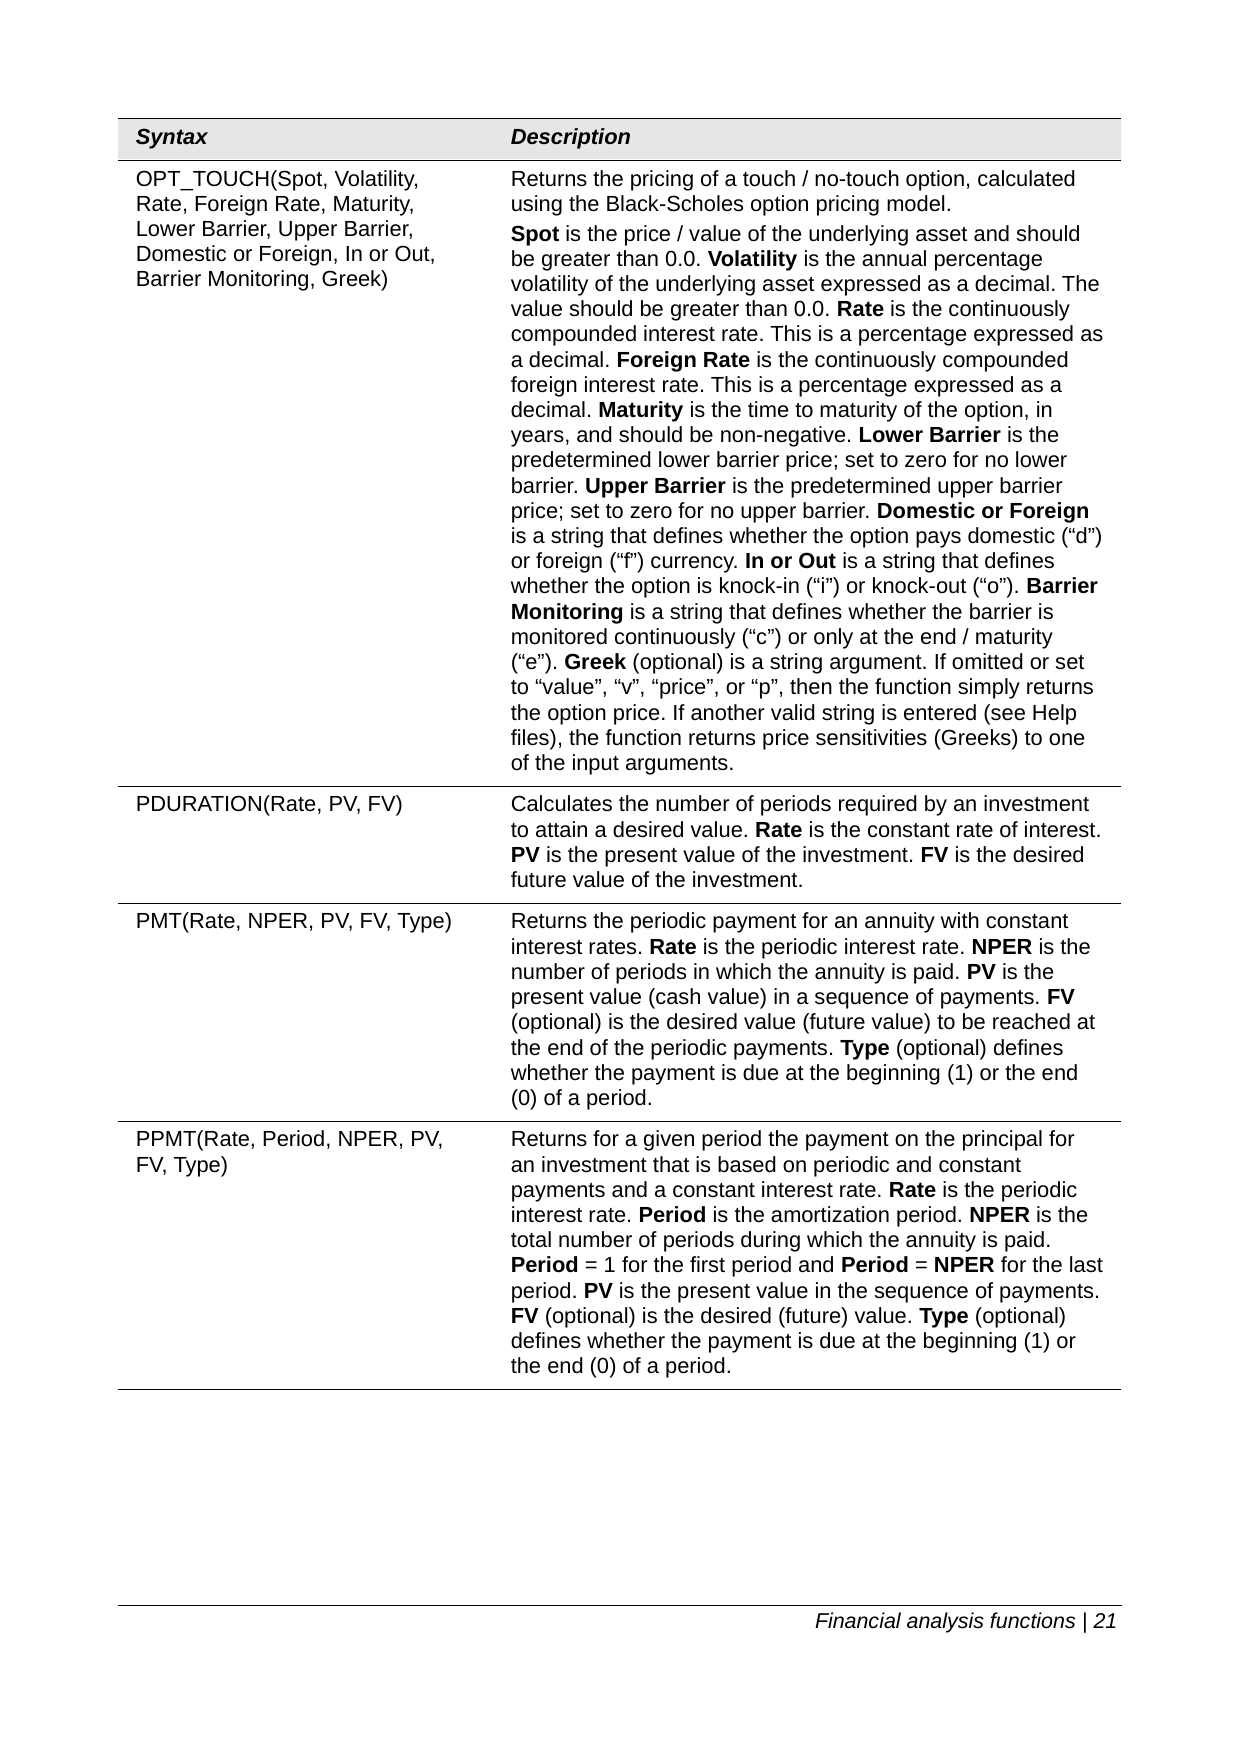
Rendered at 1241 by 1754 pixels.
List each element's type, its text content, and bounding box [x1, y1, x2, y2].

table_header Syntax [118, 119, 493, 159]
table_cell PPMT(Rate, Period, NPER, PV, FV, Type) [118, 1122, 493, 1389]
table_header Description [493, 119, 1121, 159]
table_cell PDURATION(Rate, PV, FV) [118, 787, 493, 903]
table_cell Returns for a given period the payment on the principal for an investment that is based on periodic and constant payments and a constant interest rate. Rate is the periodic interest rate. Period is the amortization period. NPER is the total number of periods during which the annuity is paid. Period = 1 for the first period and Period = NPER for the last period. PV is the present value in the sequence of payments. FV (optional) is the desired (future) value. Type (optional) defines whether the payment is due at the beginning (1) or the end (0) of a period. [493, 1122, 1121, 1389]
table_cell PMT(Rate, NPER, PV, FV, Type) [118, 904, 493, 1121]
table_cell OPT_TOUCH(Spot, Volatility, Rate, Foreign Rate, Maturity, Lower Barrier, Upper Barrier, Domestic or Foreign, In or Out, Barrier Monitoring, Greek) [118, 161, 493, 786]
table_cell Returns the pricing of a touch / no-touch option, calculated using the Black-Scholes option pricing model. Spot is the price / value of the underlying asset and should be greater than 0.0. Volatility is the annual percentage volatility of the underlying asset expressed as a decimal. The value should be greater than 0.0. Rate is the continuously compounded interest rate. This is a percentage expressed as a decimal. Foreign Rate is the continuously compounded foreign interest rate. This is a percentage expressed as a decimal. Maturity is the time to maturity of the option, in years, and should be non-negative. Lower Barrier is the predetermined lower barrier price; set to zero for no lower barrier. Upper Barrier is the predetermined upper barrier price; set to zero for no upper barrier. Domestic or Foreign is a string that defines whether the option pays domestic (“d”) or foreign (“f”) currency. In or Out is a string that defines whether the option is knock-in (“i”) or knock-out (“o”). Barrier Monitoring is a string that defines whether the barrier is monitored continuously (“c”) or only at the end / maturity (“e”). Greek (optional) is a string argument. If omitted or set to “value”, “v”, “price”, or “p”, then the function simply returns the option price. If another valid string is entered (see Help files), the function returns price sensitivities (Greeks) to one of the input arguments. [493, 161, 1121, 786]
table_cell Calculates the number of periods required by an investment to attain a desired value. Rate is the constant rate of interest. PV is the present value of the investment. FV is the desired future value of the investment. [493, 787, 1121, 903]
table_cell Returns the periodic payment for an annuity with constant interest rates. Rate is the periodic interest rate. NPER is the number of periods in which the annuity is paid. PV is the present value (cash value) in a sequence of payments. FV (optional) is the desired value (future value) to be reached at the end of the periodic payments. Type (optional) defines whether the payment is due at the beginning (1) or the end (0) of a period. [493, 904, 1121, 1121]
